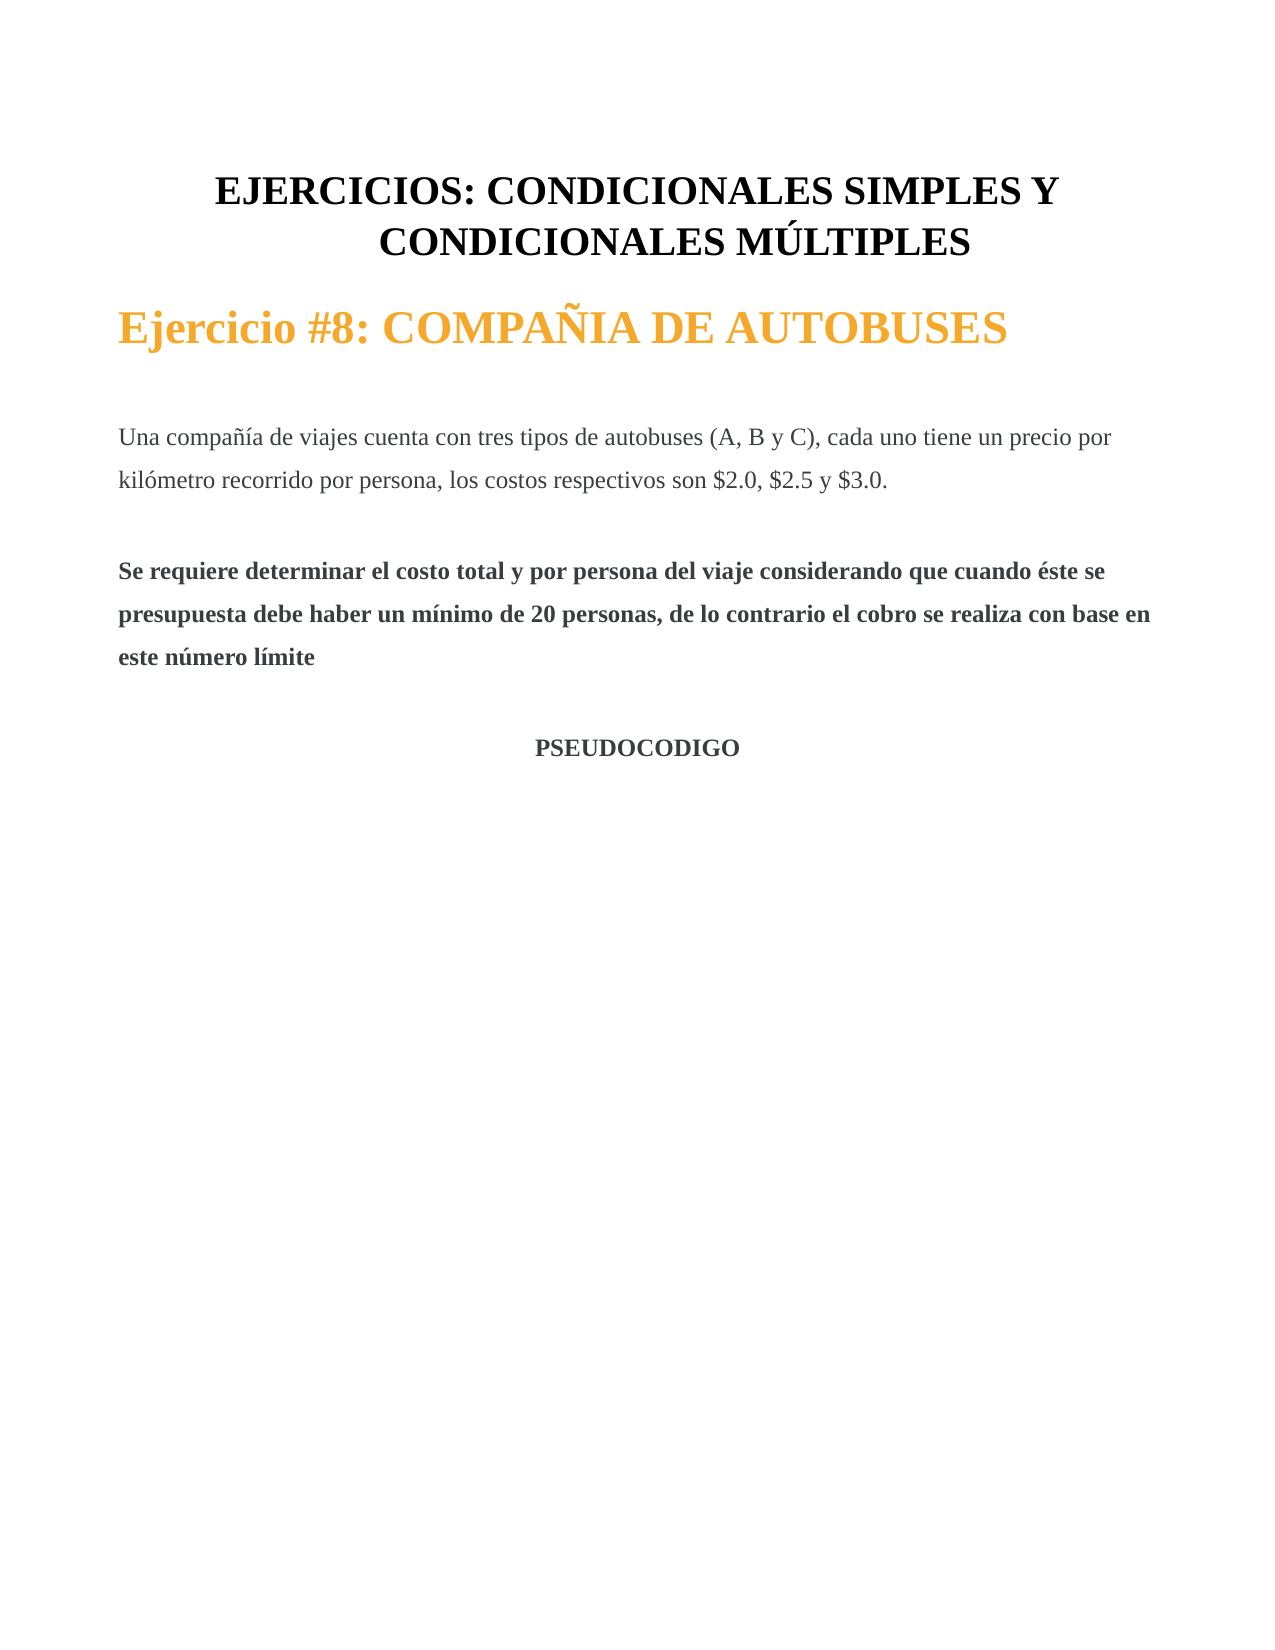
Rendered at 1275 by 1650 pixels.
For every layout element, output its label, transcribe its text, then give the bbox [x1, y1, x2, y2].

text Una compañía de viajes cuenta con tres tipos de autobuses (A, B y C), cada uno tiene un precio por kilómetro recorrido por persona, los costos respectivos son $2.0, $2.5 y $3.0. [118, 422, 1157, 493]
subtitle EJERCICIOS: CONDICIONALES SIMPLES Y CONDICIONALES MÚLTIPLES [118, 166, 1157, 264]
subtitle Ejercicio #8: COMPAÑIA DE AUTOBUSES [118, 300, 1157, 354]
text Se requiere determinar el costo total y por persona del viaje considerando que cuando éste se presupuesta debe haber un mínimo de 20 personas, de lo contrario el cobro se realiza con base en este número límite [118, 556, 1157, 671]
text PSEUDOCODIGO [118, 733, 1157, 762]
